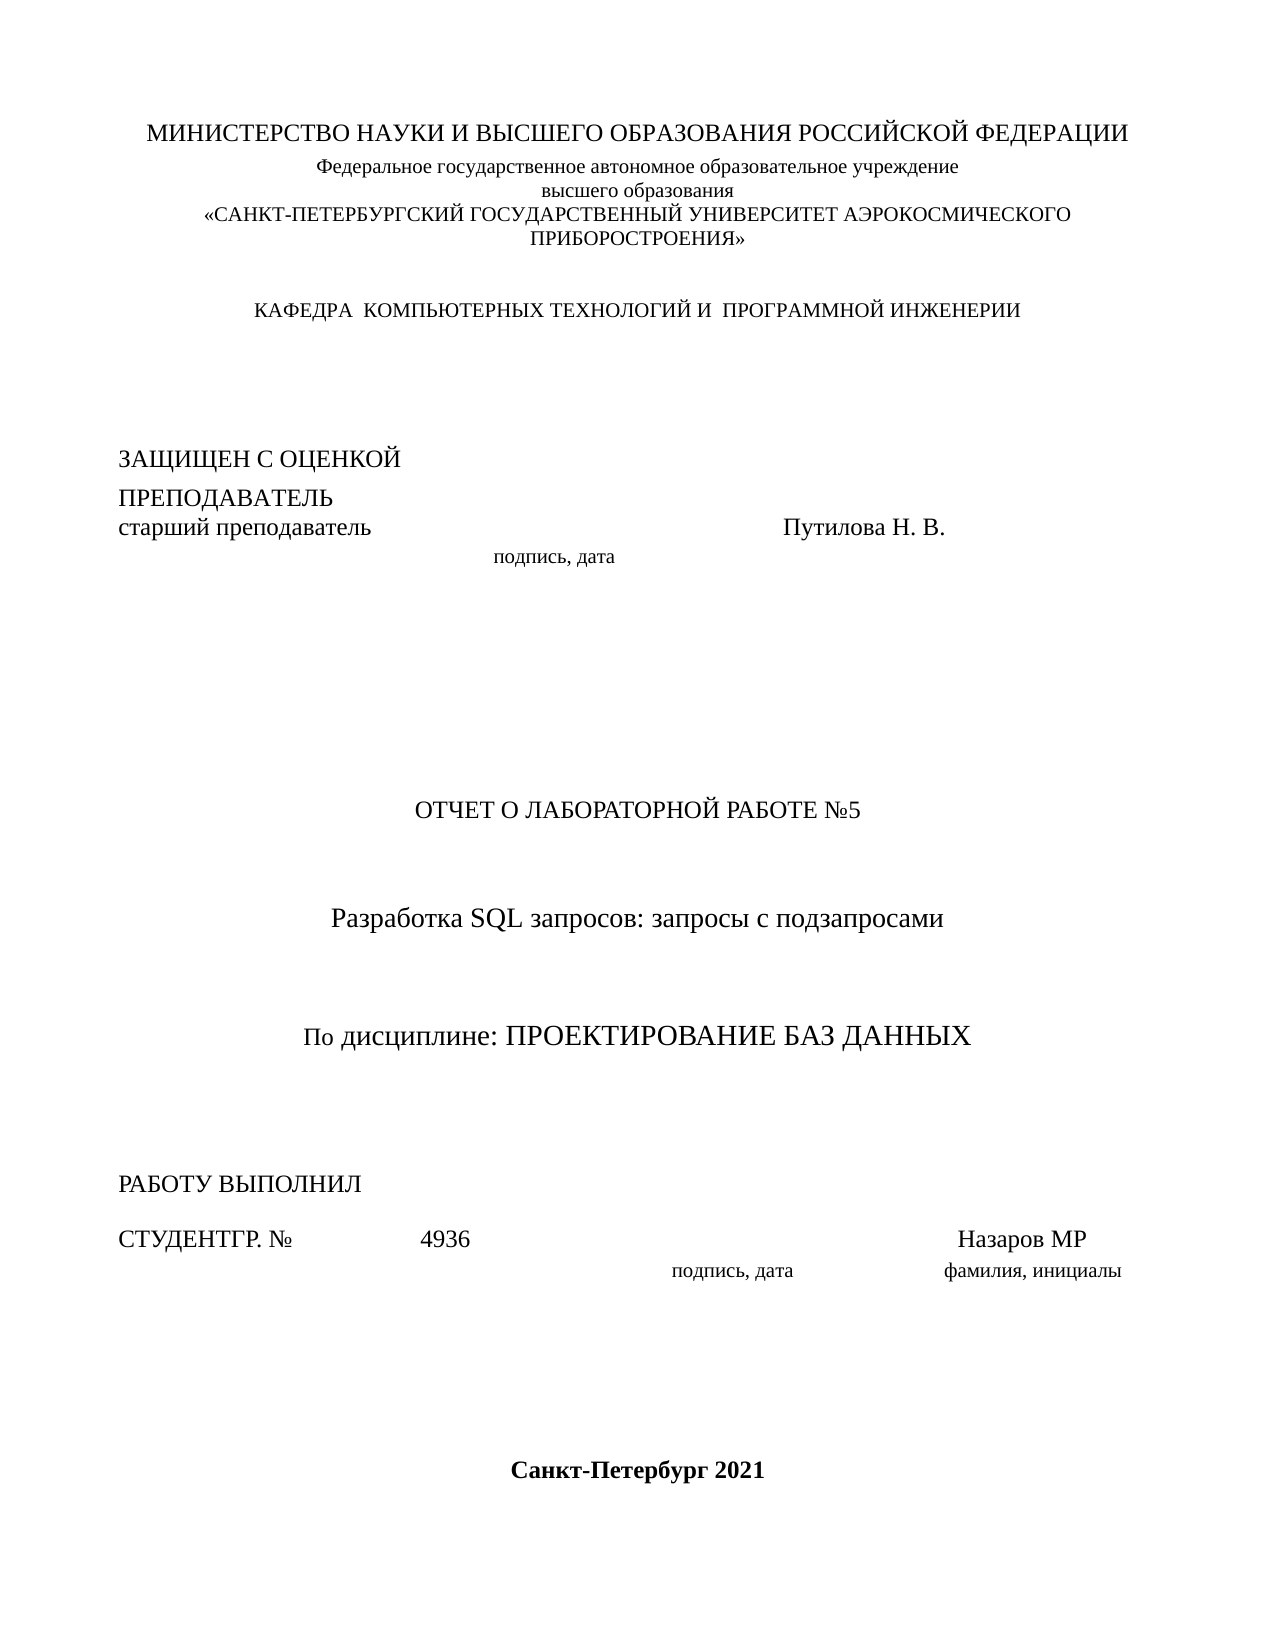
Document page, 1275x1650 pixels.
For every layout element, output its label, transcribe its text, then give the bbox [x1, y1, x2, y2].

text ПРЕПОДАВАТЕЛЬ [118, 483, 1157, 512]
text Разработка SQL запросов: запросы с подзапросами [118, 901, 1157, 933]
text СТУДЕНТГР. № 4936 Назаров МР [118, 1224, 1157, 1252]
text ЗАЩИЩЕН С ОЦЕНКОЙ [118, 444, 1157, 473]
text подпись, дата [118, 541, 1157, 569]
subtitle МИНИСТЕРСТВО НАУКИ И ВЫСШЕГО ОБРАЗОВАНИЯ РОССИЙСКОЙ ФЕДЕРАЦИИ [118, 118, 1157, 147]
text старший преподаватель Путилова Н. В. [118, 512, 1157, 541]
text подпись, дата фамилия, инициалы Санкт-Петербург 2021 [118, 1254, 1157, 1484]
text РАБОТУ ВЫПОЛНИЛ [118, 1169, 1157, 1198]
text Федеральное государственное автономное образовательное учреждение высшего образования «САНКТ-ПЕТЕРБУРГСКИЙ ГОСУДАРСТВЕННЫЙ УНИВЕРСИТЕТ АЭРОКОСМИЧЕСКОГО ПРИБОРОСТРОЕНИЯ» [118, 154, 1157, 250]
text ОТЧЕТ О ЛАБОРАТОРНОЙ РАБОТЕ №5 [118, 795, 1157, 823]
text КАФЕДРА КОМПЬЮТЕРНЫХ ТЕХНОЛОГИЙ И ПРОГРАММНОЙ ИНЖЕНЕРИИ [118, 298, 1157, 322]
text По дисциплине: ПРОЕКТИРОВАНИЕ БАЗ ДАННЫХ [118, 1018, 1157, 1052]
